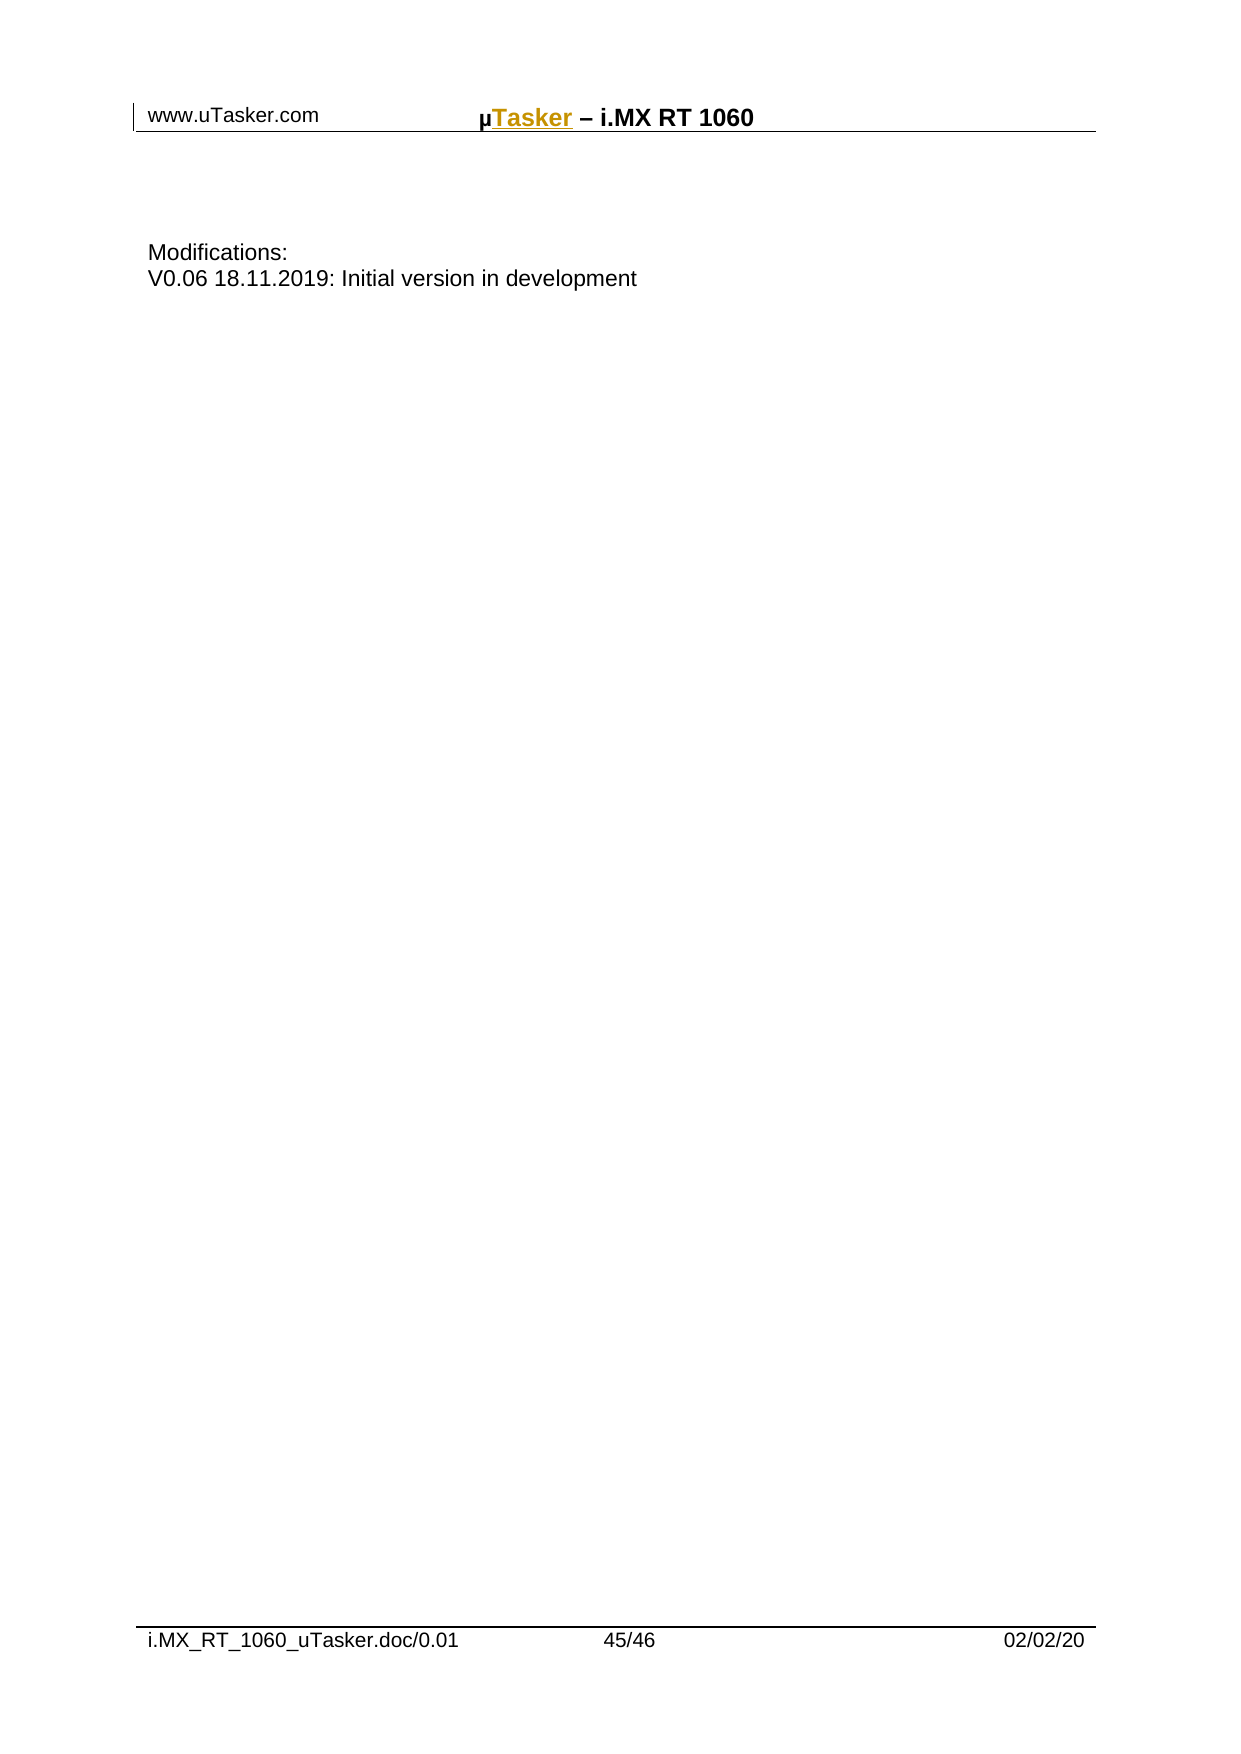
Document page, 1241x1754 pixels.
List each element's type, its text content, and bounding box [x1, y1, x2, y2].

text Modifications: V0.06 18.11.2019: Initial version in development [148, 239, 1093, 318]
